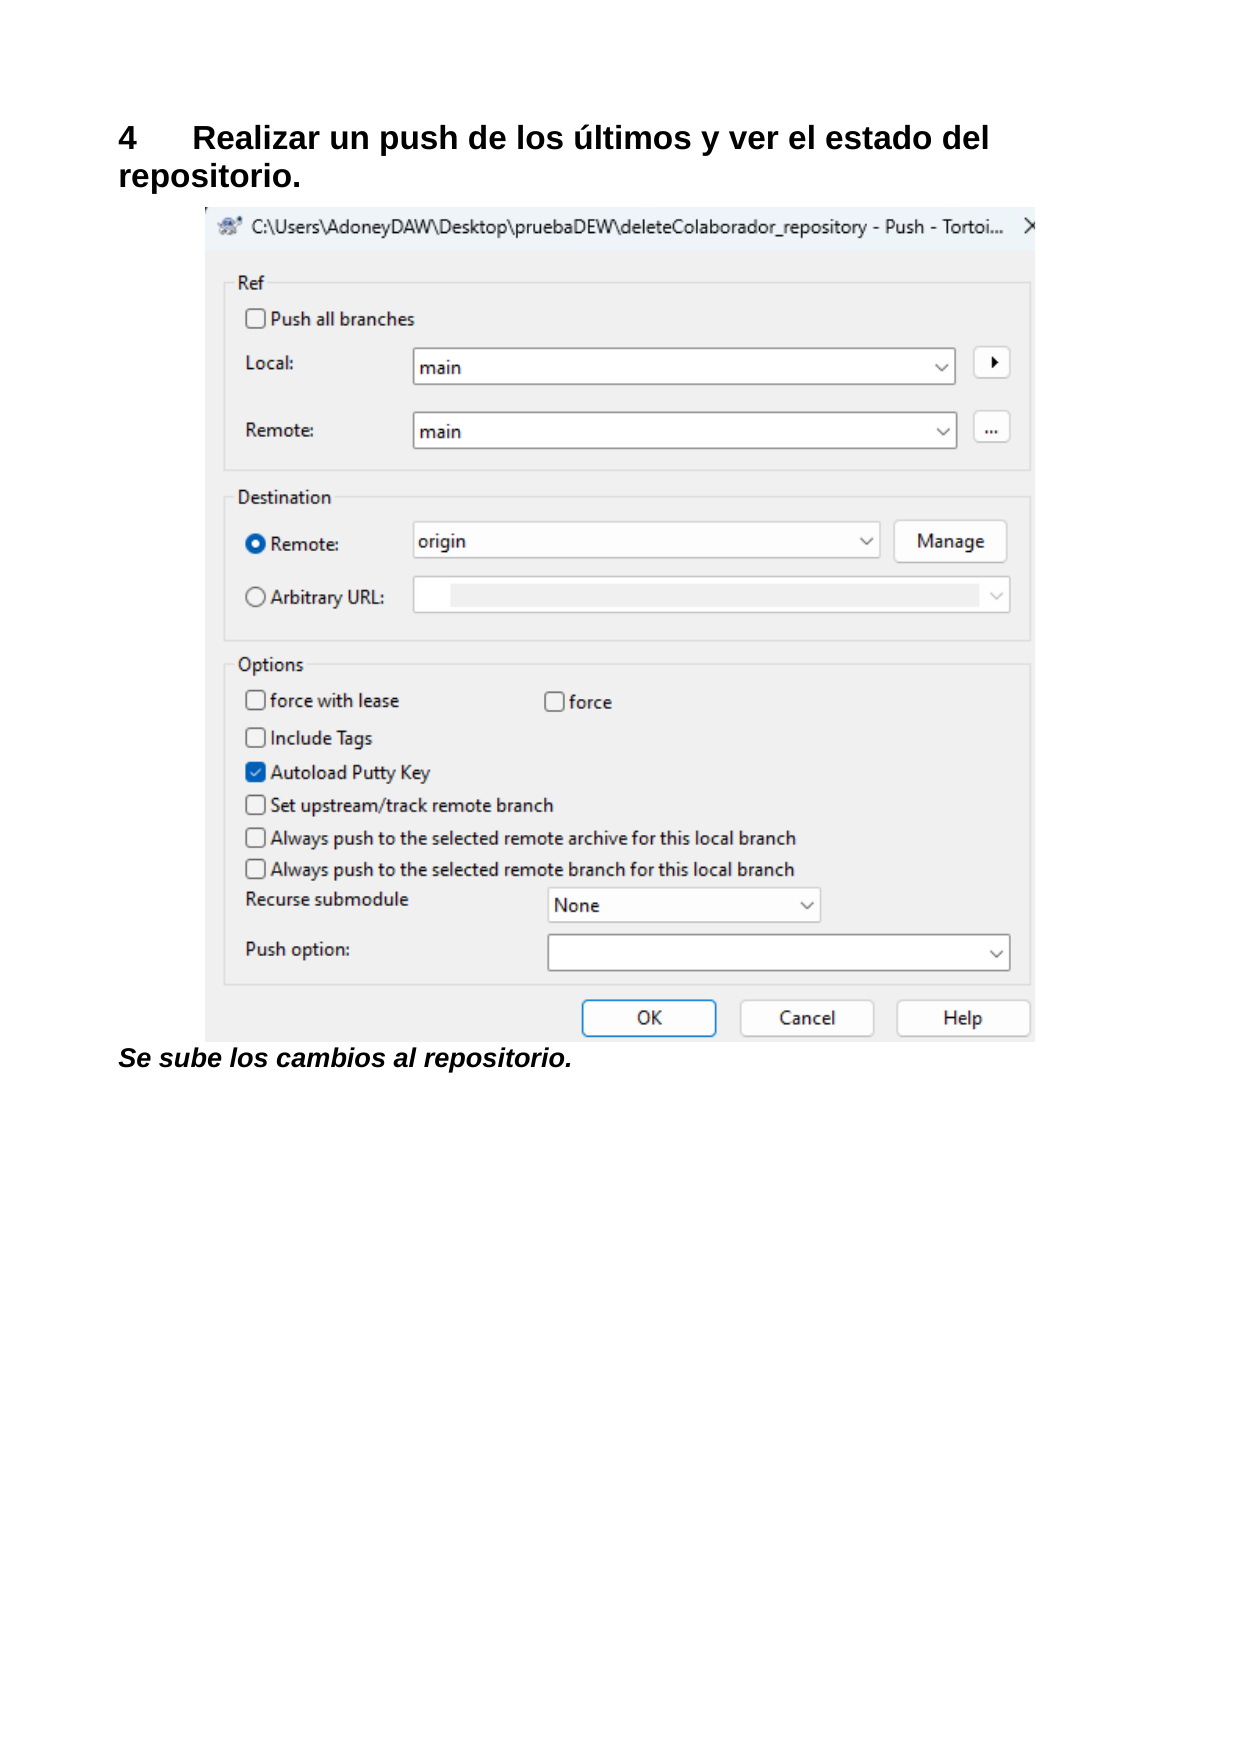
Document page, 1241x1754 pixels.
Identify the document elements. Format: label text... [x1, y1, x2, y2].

picture [205, 207, 1035, 1042]
subtitle Se sube los cambios al repositorio. [118, 220, 1122, 1073]
subtitle Realizar un push de los últimos y ver el estado del repositorio. [118, 118, 1122, 195]
